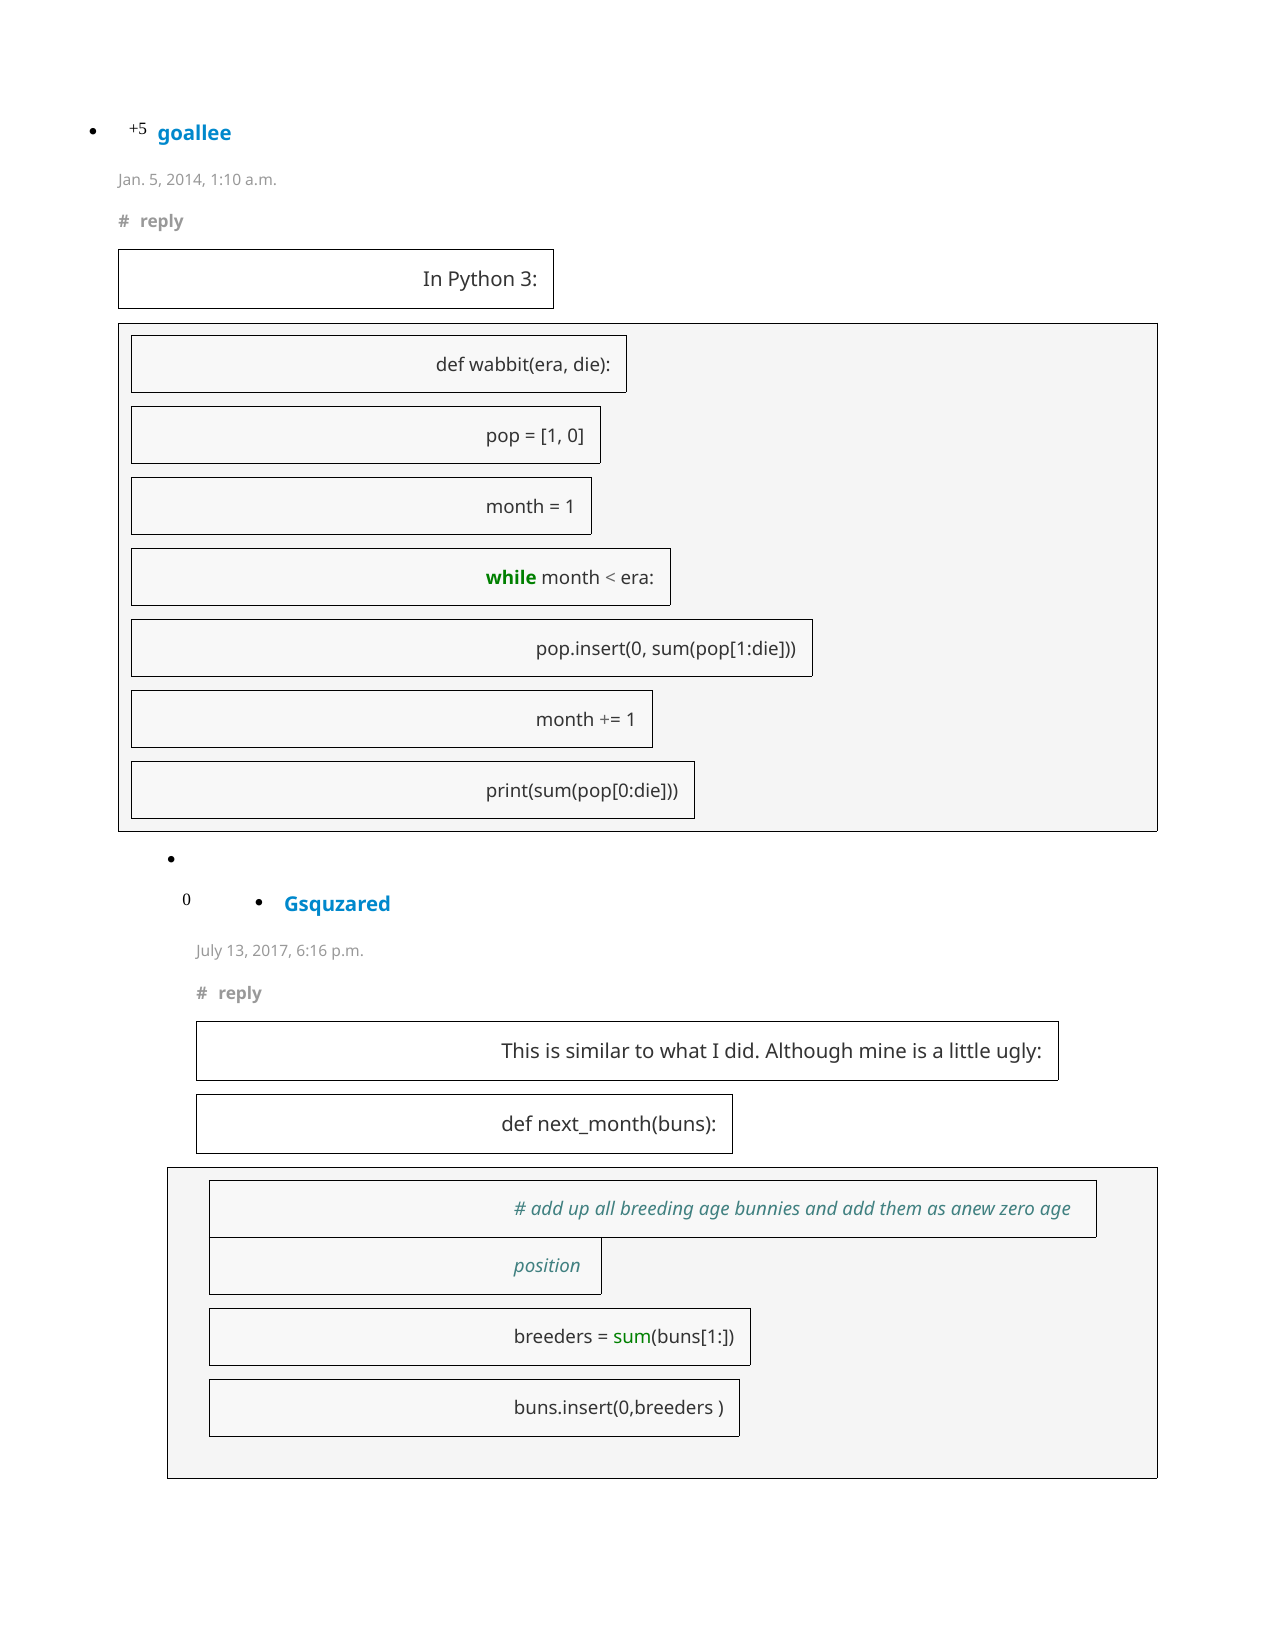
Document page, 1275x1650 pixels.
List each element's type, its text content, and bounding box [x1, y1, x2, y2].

list [167, 1094, 196, 1153]
list July 13, 2017, 6:16 p.m. [167, 933, 1157, 961]
list # reply [118, 206, 1157, 234]
list 0 [167, 889, 206, 909]
list pop = [1, 0] [119, 394, 1157, 463]
list Gsquzared [167, 889, 1157, 918]
list [554, 249, 1157, 308]
list In Python 3: [119, 250, 553, 308]
list [1059, 1021, 1157, 1080]
list print(sum(pop[0:die])) [119, 749, 1157, 831]
list This is similar to what I did. Although mine is a little ugly: [197, 1022, 1058, 1080]
list def next_month(buns): [197, 1095, 732, 1153]
list [167, 1021, 196, 1080]
list [733, 1094, 1157, 1153]
list breeders = sum(buns[1:]) [168, 1295, 1157, 1365]
list goallee [118, 118, 1157, 146]
list def wabbit(era, die): [119, 324, 1157, 392]
list Jan. 5, 2014, 1:10 a.m. [118, 162, 1157, 190]
list pop.insert(0, sum(pop[1:die])) [119, 607, 1157, 676]
list # reply [167, 977, 1157, 1005]
list while month < era: [119, 536, 1157, 605]
list buns.insert(0,breeders ) [168, 1366, 1157, 1436]
list # add up all breeding age bunnies and add them as anew zero age position [168, 1168, 1157, 1294]
list month = 1 [119, 465, 1157, 534]
list +5 [118, 118, 157, 138]
list month += 1 [119, 678, 1157, 747]
